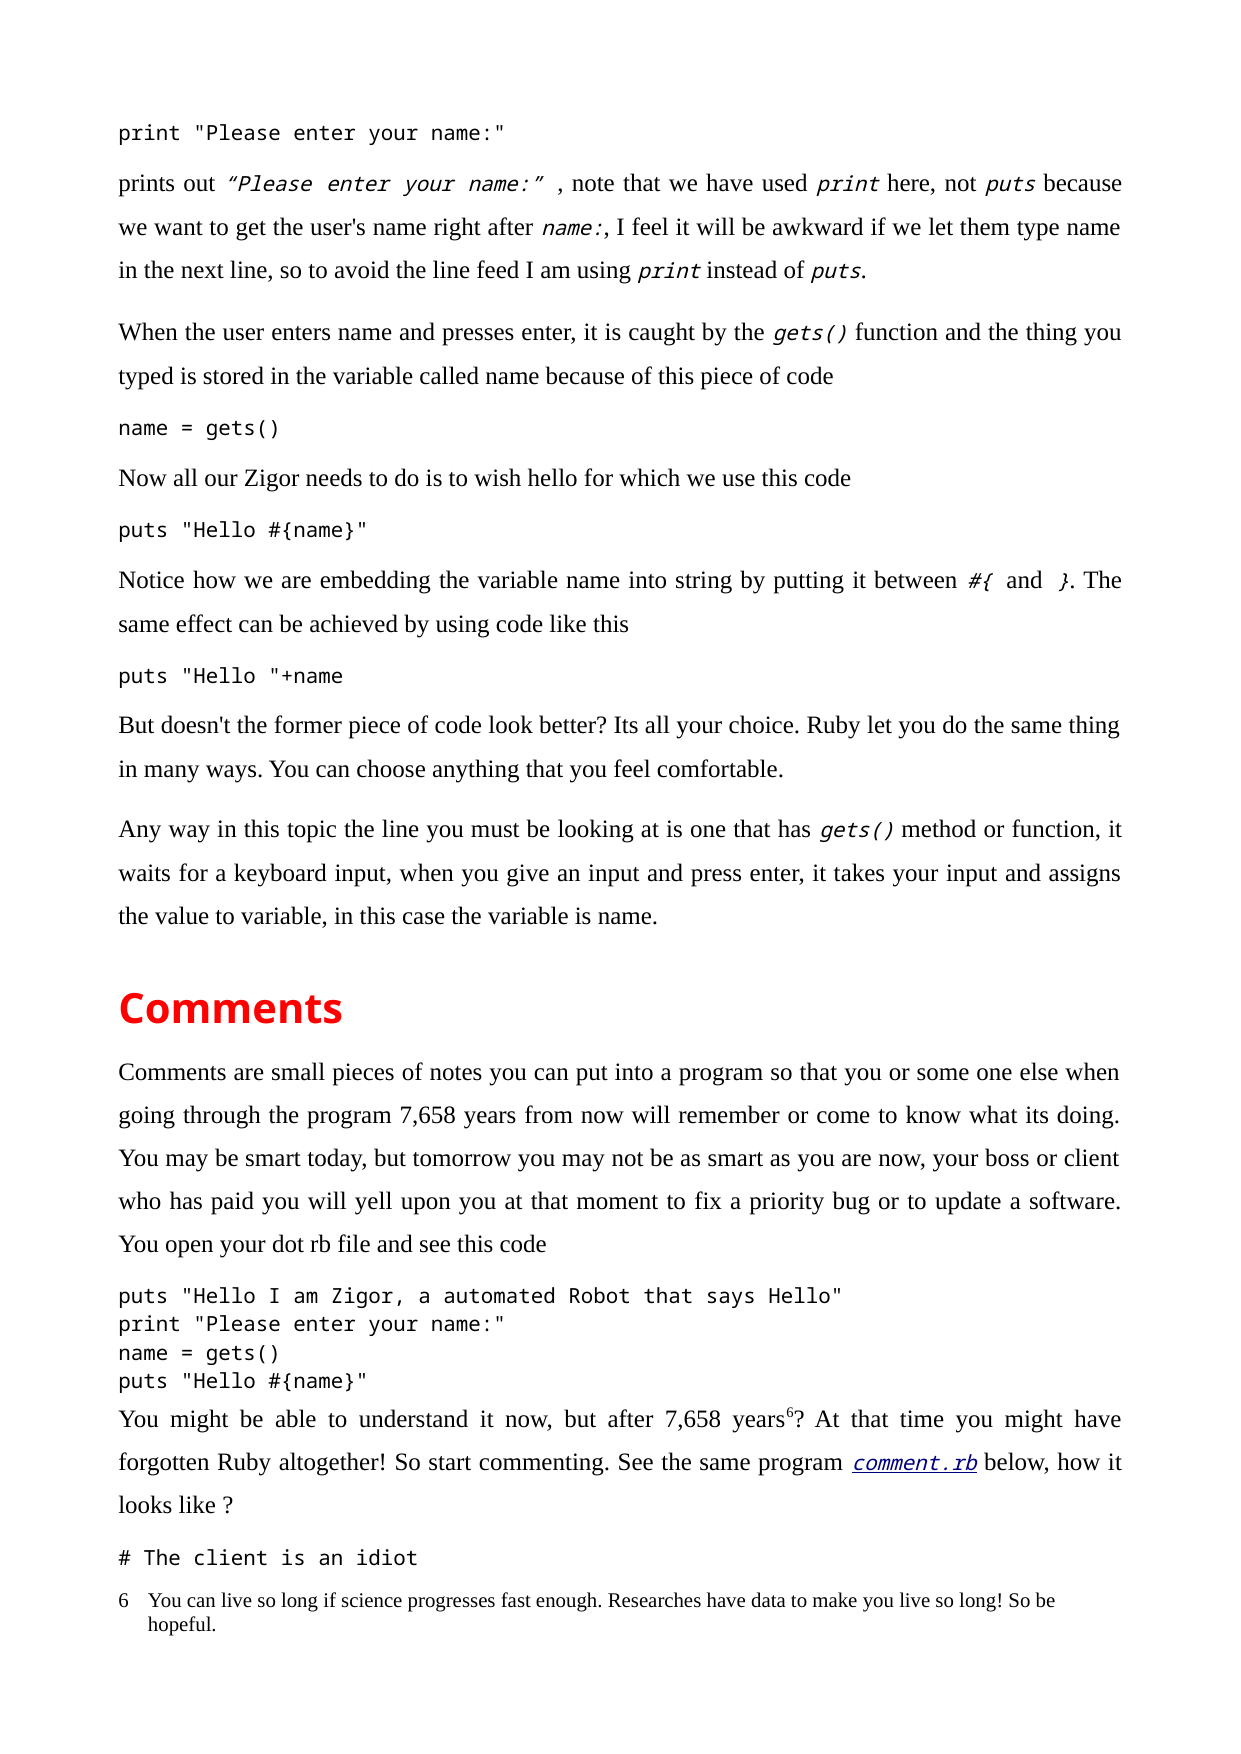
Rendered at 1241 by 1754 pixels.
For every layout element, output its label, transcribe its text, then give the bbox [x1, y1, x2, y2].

text puts "Hello #{name}" [118, 1366, 1122, 1395]
text Now all our Zigor needs to do is to wish hello for which we use this code [118, 463, 1122, 492]
text print "Please enter your name:" [118, 118, 1122, 147]
text Comments are small pieces of notes you can put into a program so that you or some one else when going through the program 7,658 years from now will remember or come to know what its doing. You may be smart today, but tomorrow you may not be as smart as you are now, your boss or client who has paid you will yell upon you at that moment to fix a priority bug or to update a software. You open your dot rb file and see this code [118, 1057, 1122, 1258]
text You might be able to understand it now, but after 7,658 years? At that time you might have forgotten Ruby altogether! So start commenting. See the same program comment.rb below, how it looks like ? [118, 1404, 1122, 1519]
text Any way in this topic the line you must be looking at is one that has gets() method or function, it waits for a keyboard input, when you give an input and press enter, it takes your input and assigns the value to variable, in this case the variable is name. [118, 814, 1122, 930]
text # The client is an idiot [118, 1543, 1122, 1571]
subtitle Comments [118, 978, 1122, 1035]
text You can live so long if science progresses fast enough. Researches have data to make you live so long! So be hopeful. [118, 1588, 1122, 1636]
text When the user enters name and presses enter, it is caught by the gets() function and the thing you typed is stored in the variable called name because of this piece of code [118, 317, 1122, 390]
text prints out “Please enter your name:” , note that we have used print here, not puts because we want to get the user's name right after name:, I feel it will be awkward if we let them type name in the next line, so to avoid the line feed I am using print instead of puts. [118, 168, 1122, 285]
text print "Please enter your name:" [118, 1309, 1122, 1338]
text puts "Hello #{name}" [118, 515, 1122, 543]
text name = gets() [118, 1338, 1122, 1366]
text puts "Hello "+name [118, 661, 1122, 689]
text But doesn't the former piece of code look better? Its all your choice. Ruby let you do the same thing in many ways. You can choose anything that you feel comfortable. [118, 711, 1122, 782]
text puts "Hello I am Zigor, a automated Robot that says Hello" [118, 1281, 1122, 1309]
text name = gets() [118, 413, 1122, 442]
text Notice how we are embedding the variable name into string by putting it between #{ and }. The same effect can be achieved by using code like this [118, 565, 1122, 637]
